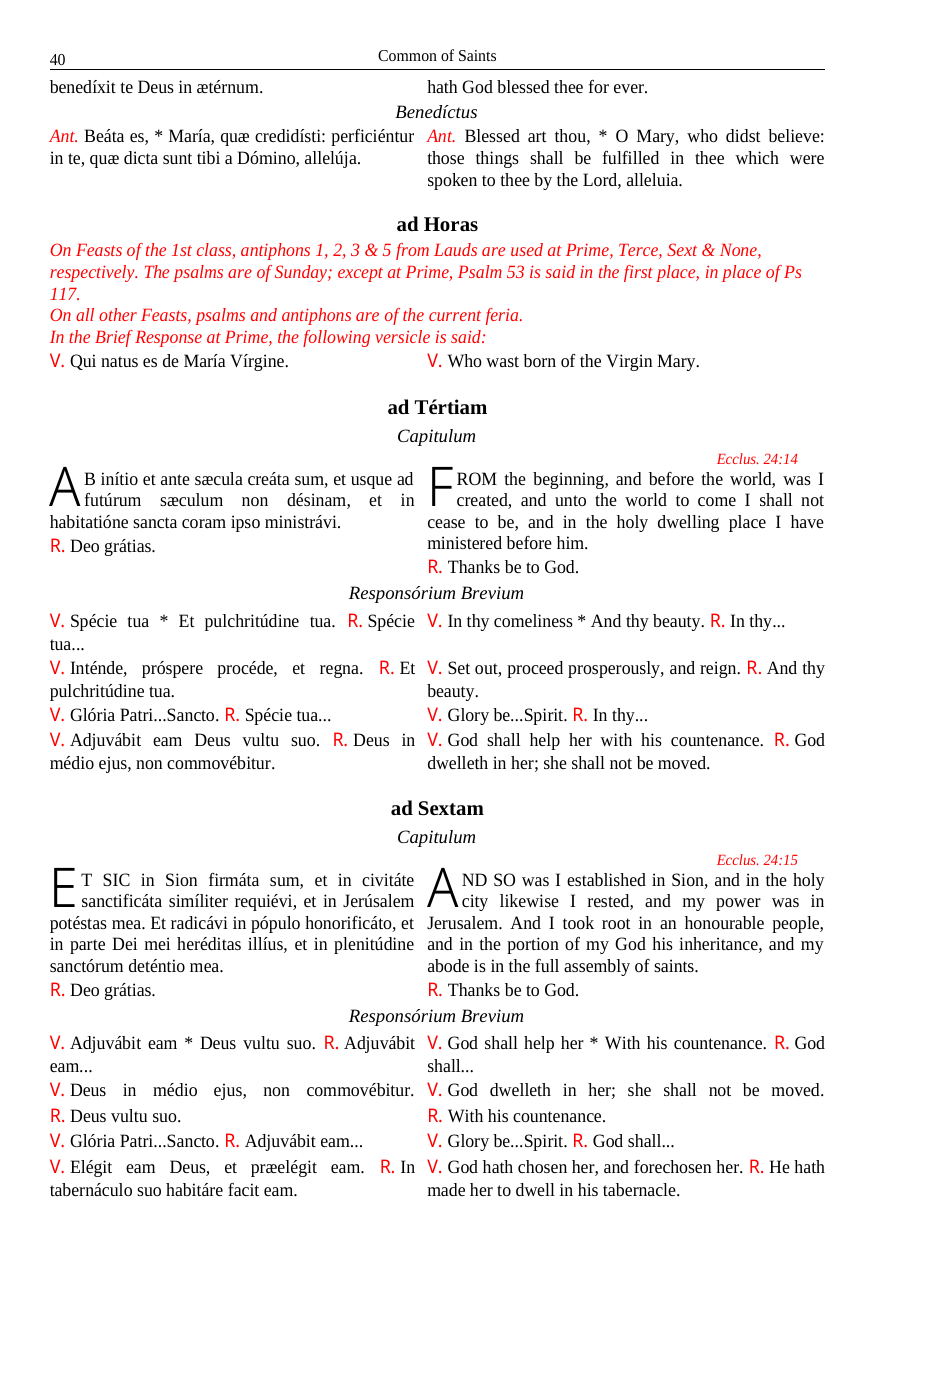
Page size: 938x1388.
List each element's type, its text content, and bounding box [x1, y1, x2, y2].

table_cell V. Glória Patri...Sancto. R. Spécie tua... [50, 701, 421, 727]
table_header V. In thy comeliness * And thy beauty. R. In thy... [421, 607, 825, 654]
table_header V. God hath chosen her, and forechosen her. R. He hath made her to dwell in his tabernacle. [421, 1153, 825, 1200]
table_header V. Adjuvábit eam Deus vultu suo. R. Deus in médio ejus, non commovébitur. [50, 727, 421, 774]
text Benedíctus [49, 101, 825, 122]
text ad Sextam [49, 796, 825, 820]
table_header hath God blessed thee for ever. [421, 76, 825, 98]
table_header V. Elégit eam Deus, et præelégit eam. R. In tabernáculo suo habitáre facit eam. [50, 1153, 421, 1200]
text Responsórium Brevium [49, 582, 825, 604]
table_cell V. Glory be...Spirit. R. God shall... [421, 1128, 825, 1153]
table_header V. Who wast born of the Virgin Mary. [421, 347, 825, 373]
table_cell V. Glory be...Spirit. R. In thy... [421, 701, 825, 727]
table_header V. Qui natus es de María Vírgine. [50, 347, 421, 373]
table_header AB inítio et ante sæcula creáta sum, et usque ad futúrum sæculum non désinam, et in habitatióne sancta coram ipso ministrávi. R. Deo grátias. [50, 468, 421, 579]
text In the Brief Response at Prime, the following versicle is said: [49, 326, 825, 347]
table_cell V. Deus in médio ejus, non commovébitur. R. Deus vultu suo. [50, 1076, 421, 1127]
text On all other Feasts, psalms and antiphons are of the current feria. [49, 304, 825, 326]
table_header V. Adjuvábit eam * Deus vultu suo. R. Adjuvábit eam... [50, 1029, 421, 1076]
text Capitulum [49, 826, 825, 847]
table_header Ant. Blessed art thou, * O Mary, who didst believe: those things shall be fulfilled in thee which were spoken to thee by the Lord, alleluia. [421, 125, 825, 190]
table_header V. God shall help her with his countenance. R. God dwelleth in her; she shall not be moved. [421, 727, 825, 774]
text ad Tértiam [49, 395, 825, 419]
text Ecclus. 24:15 [49, 851, 825, 868]
table_header FROM the beginning, and before the world, was I created, and unto the world to come I shall not cease to be, and in the holy dwelling place I have ministered before him. R. Thanks be to God. [421, 468, 825, 579]
text ad Horas [49, 212, 825, 236]
table_header benedíxit te Deus in ætérnum. [50, 76, 421, 98]
text Ecclus. 24:14 [49, 449, 825, 467]
table_cell V. Glória Patri...Sancto. R. Adjuvábit eam... [50, 1128, 421, 1153]
table_cell V. God dwelleth in her; she shall not be moved. R. With his countenance. [421, 1076, 825, 1127]
text On Feasts of the 1st class, antiphons 1, 2, 3 & 5 from Lauds are used at Prime, Terce, Sext & None, respectively. The psalms are of Sunday; except at Prime, Psalm 53 is said in the first place, in place of Ps 117. [49, 239, 825, 304]
table_cell V. Inténde, próspere procéde, et regna. R. Et pulchritúdine tua. [50, 654, 421, 701]
text Responsórium Brevium [49, 1005, 825, 1026]
table_header V. Spécie tua * Et pulchritúdine tua. R. Spécie tua... [50, 607, 421, 654]
table_cell V. Set out, proceed prosperously, and reign. R. And thy beauty. [421, 654, 825, 701]
table_header V. God shall help her * With his countenance. R. God shall... [421, 1029, 825, 1076]
table_header AND SO was I established in Sion, and in the holy city likewise I rested, and my power was in Jerusalem. And I took root in an honourable people, and in the portion of my God his inheritance, and my abode is in the full assembly of saints. R. Thanks be to God. [421, 869, 825, 1002]
text Capitulum [49, 425, 825, 447]
table_header ET SIC in Sion firmáta sum, et in civitáte sanctificáta simíliter requiévi, et in Jerúsalem potéstas mea. Et radicávi in pópulo honorificáto, et in parte Dei mei heréditas illíus, et in plenitúdine sanctórum deténtio mea. R. Deo grátias. [50, 869, 421, 1002]
table_header Ant. Beáta es, * María, quæ credidísti: perficiéntur in te, quæ dicta sunt tibi a Dómino, allelúja. [50, 125, 421, 190]
